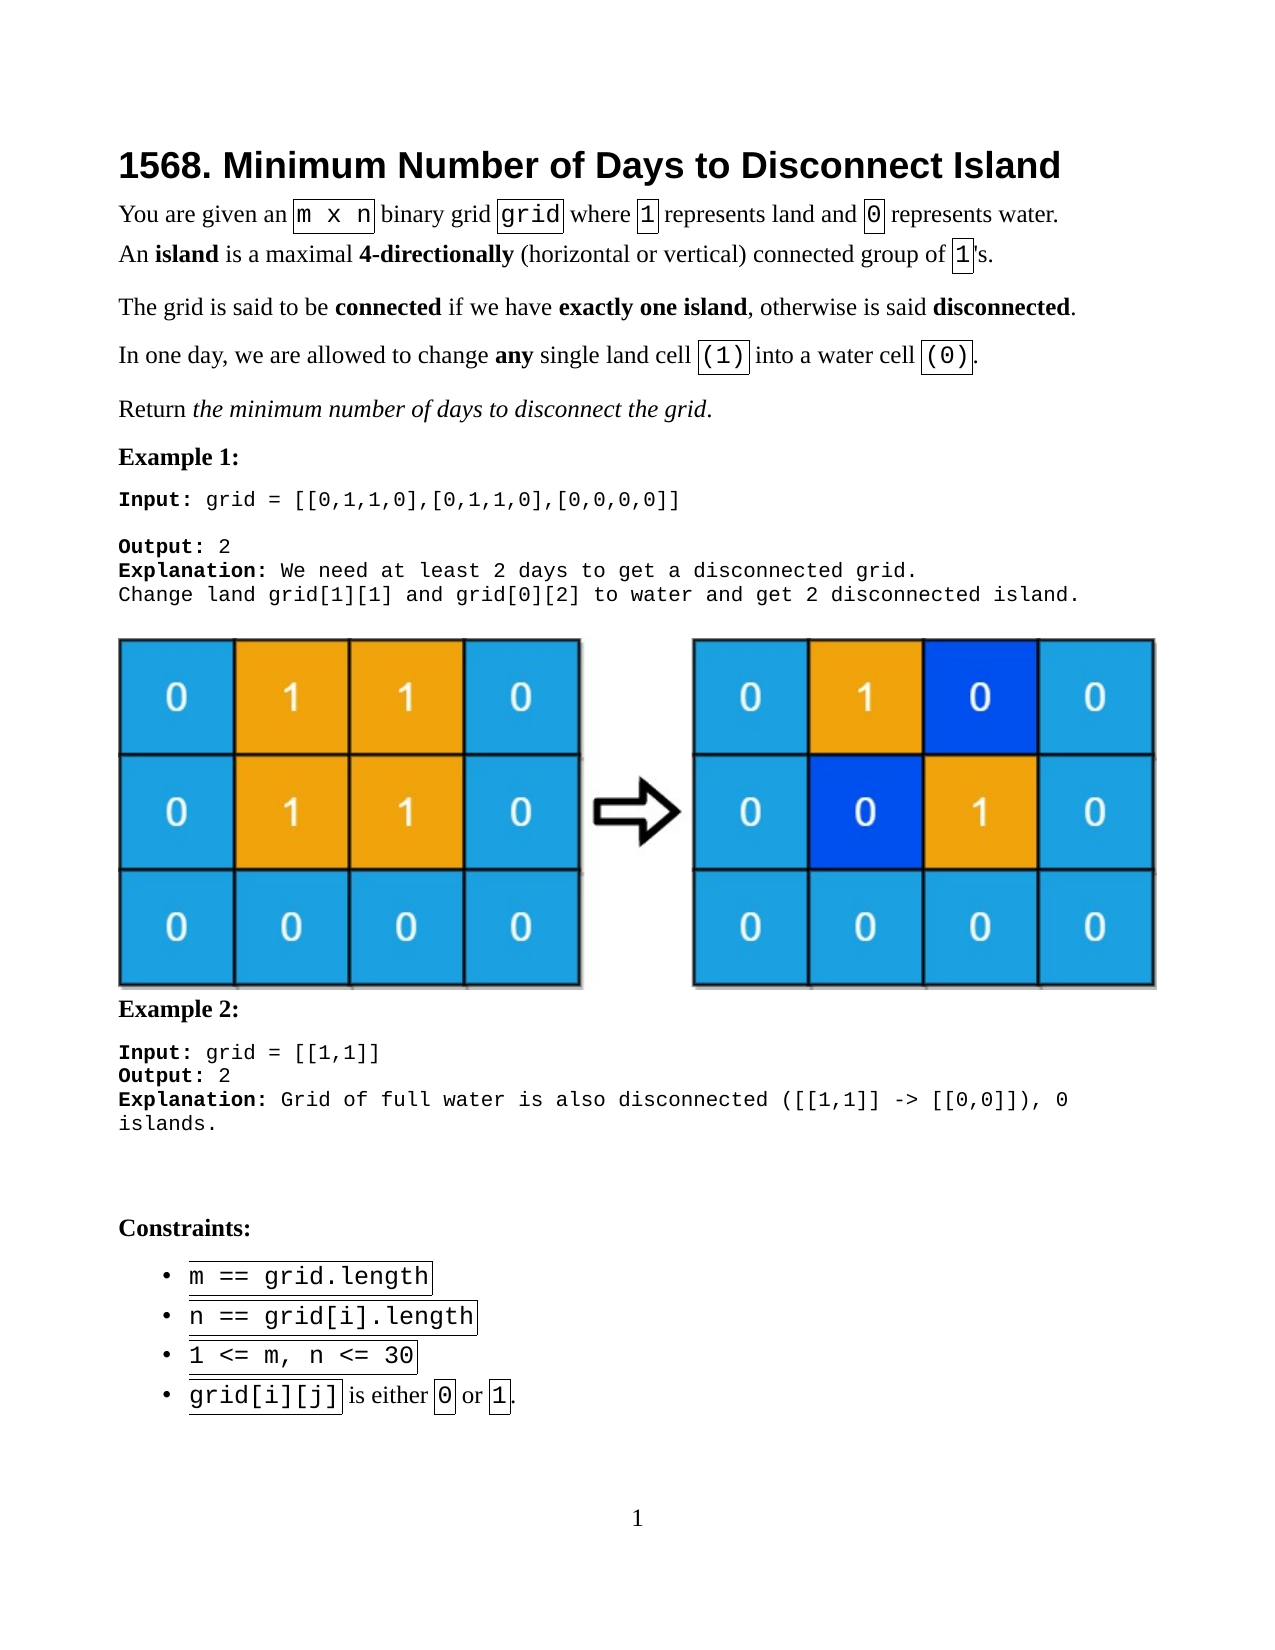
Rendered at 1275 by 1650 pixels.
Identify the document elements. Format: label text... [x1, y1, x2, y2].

text (0) [922, 341, 972, 374]
text Output: 2 [118, 1065, 1157, 1089]
text . [973, 340, 1157, 374]
text Constraints: [118, 1213, 1157, 1242]
list n == grid[i].length [162, 1300, 477, 1335]
text The grid is said to be connected if we have exactly one island, otherwise is said disconnected. [118, 292, 1157, 321]
picture [118, 638, 1157, 990]
text Output: 2 [118, 536, 1157, 560]
text Input: grid = [[0,1,1,0],[0,1,1,0],[0,0,0,0]] [118, 489, 1157, 513]
list grid[i][j] is either 0 or 1. [343, 1379, 434, 1414]
text In one day, we are allowed to change any single land cell [118, 340, 698, 374]
list grid[i][j] is either 0 or 1. [456, 1379, 489, 1414]
list [433, 1261, 1157, 1295]
text Return the minimum number of days to disconnect the grid. [118, 394, 1157, 423]
list grid[i][j] is either 0 or 1. [435, 1380, 455, 1414]
text (1) [699, 341, 749, 374]
list grid[i][j] is either 0 or 1. [490, 1380, 510, 1414]
subtitle 1568. Minimum Number of Days to Disconnect Island [118, 143, 1157, 186]
list [478, 1300, 1157, 1335]
text Change land grid[1][1] and grid[0][2] to water and get 2 disconnected island. [118, 584, 1157, 607]
text Example 1: [118, 442, 1157, 470]
text Input: grid = [[1,1]] [118, 1042, 1157, 1065]
text Explanation: We need at least 2 days to get a disconnected grid. [118, 560, 1157, 584]
text Explanation: Grid of full water is also disconnected ([[1,1]] -> [[0,0]]), 0 islands. [118, 1089, 1157, 1136]
list grid[i][j] is either 0 or 1. [162, 1379, 342, 1414]
text into a water cell [750, 340, 921, 374]
list m == grid.length [162, 1261, 432, 1295]
list [418, 1340, 1157, 1374]
list grid[i][j] is either 0 or 1. [511, 1379, 1157, 1414]
list 1 <= m, n <= 30 [162, 1340, 417, 1374]
text You are given an m x n binary grid grid where 1 represents land and 0 represents water. An island is a maximal 4-directionally (horizontal or vertical) connected group of 1's. [118, 199, 1157, 273]
text Example 2: [118, 990, 1157, 1023]
